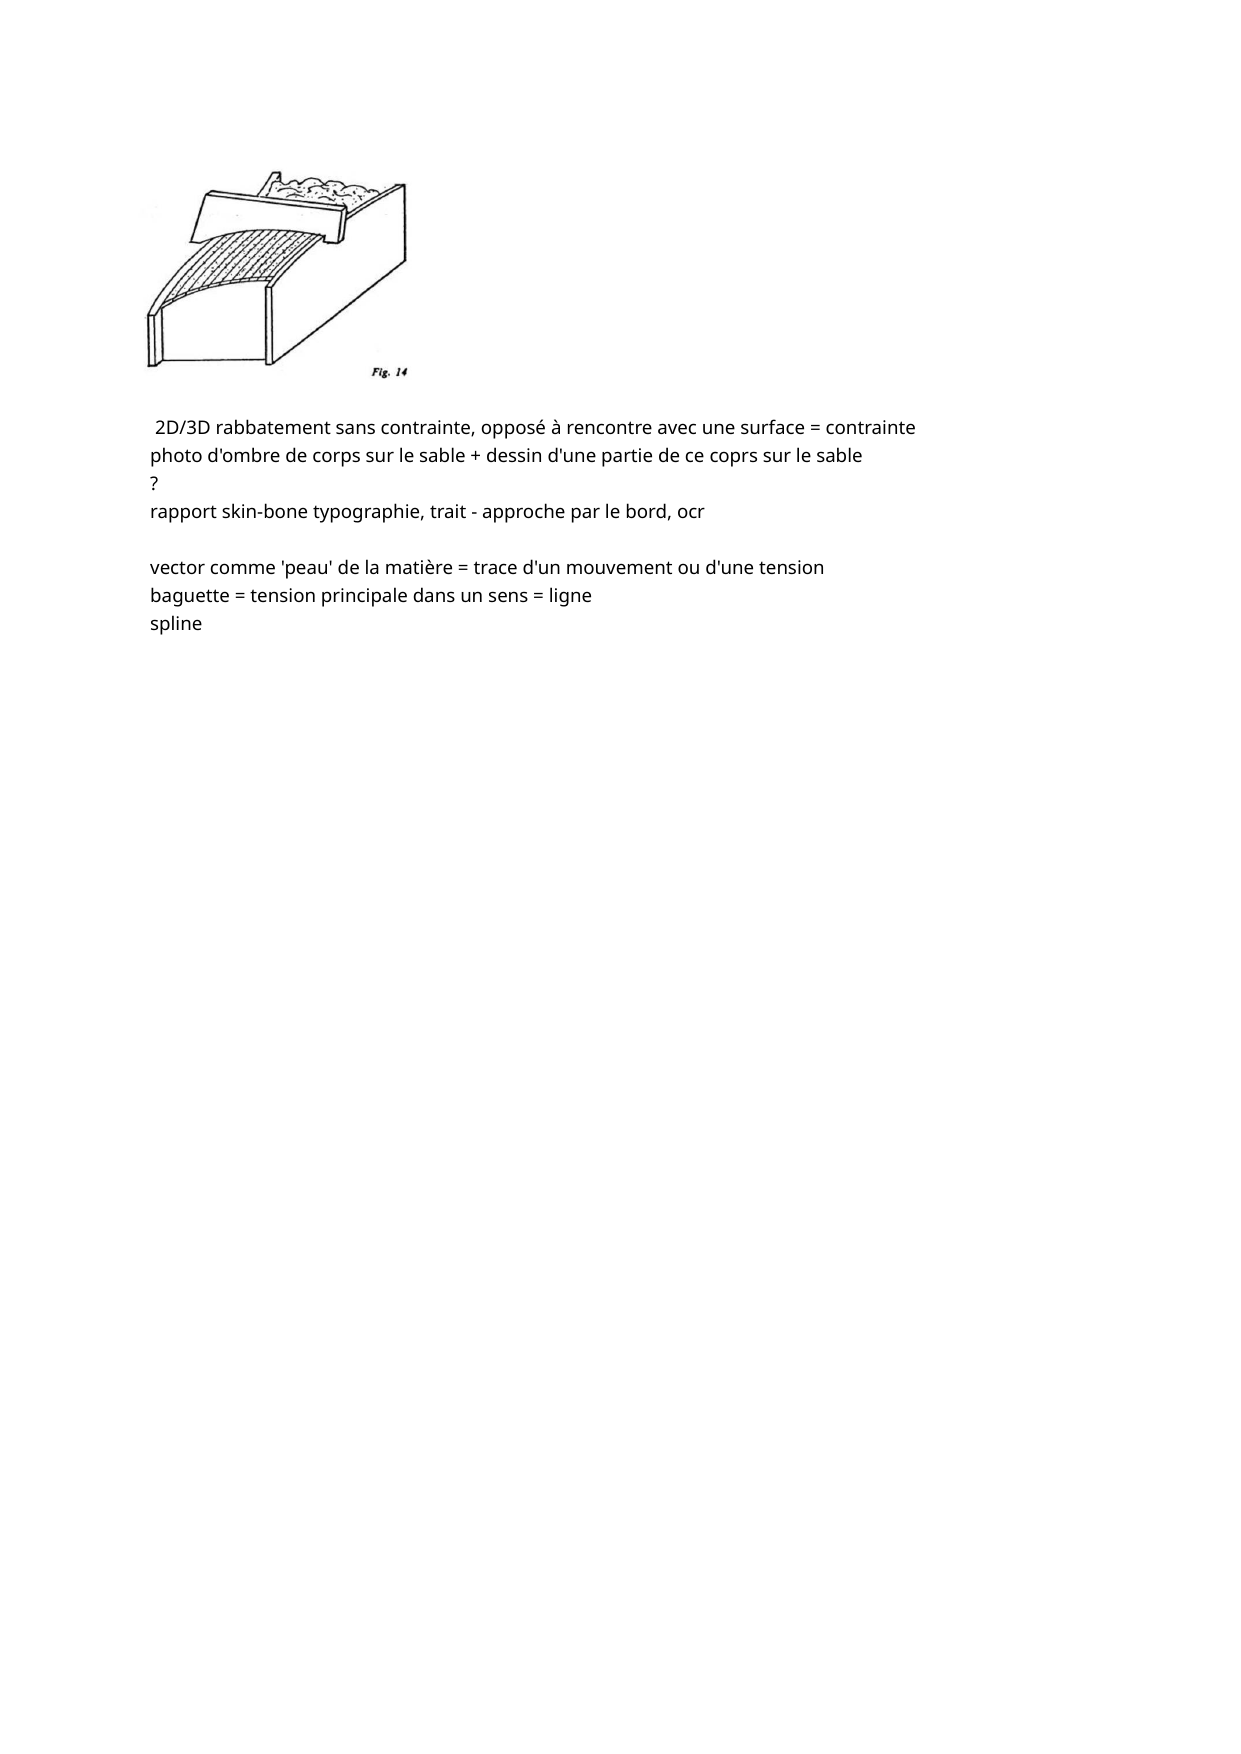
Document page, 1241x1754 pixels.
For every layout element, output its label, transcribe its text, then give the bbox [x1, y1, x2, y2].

text 2D/3D rabbatement sans contrainte, opposé à rencontre avec une surface = contrainte [150, 414, 1091, 440]
text ? [150, 471, 1091, 496]
text spline [150, 611, 1091, 636]
text vector comme 'peau' de la matière = trace d'un mouvement ou d'une tension [150, 555, 1091, 580]
text baguette = tension principale dans un sens = ligne [150, 583, 1091, 608]
picture [138, 162, 416, 384]
text rapport skin-bone typographie, trait - approche par le bord, ocr [150, 499, 1091, 524]
text photo d'ombre de corps sur le sable + dessin d'une partie de ce coprs sur le sable [150, 443, 1091, 468]
